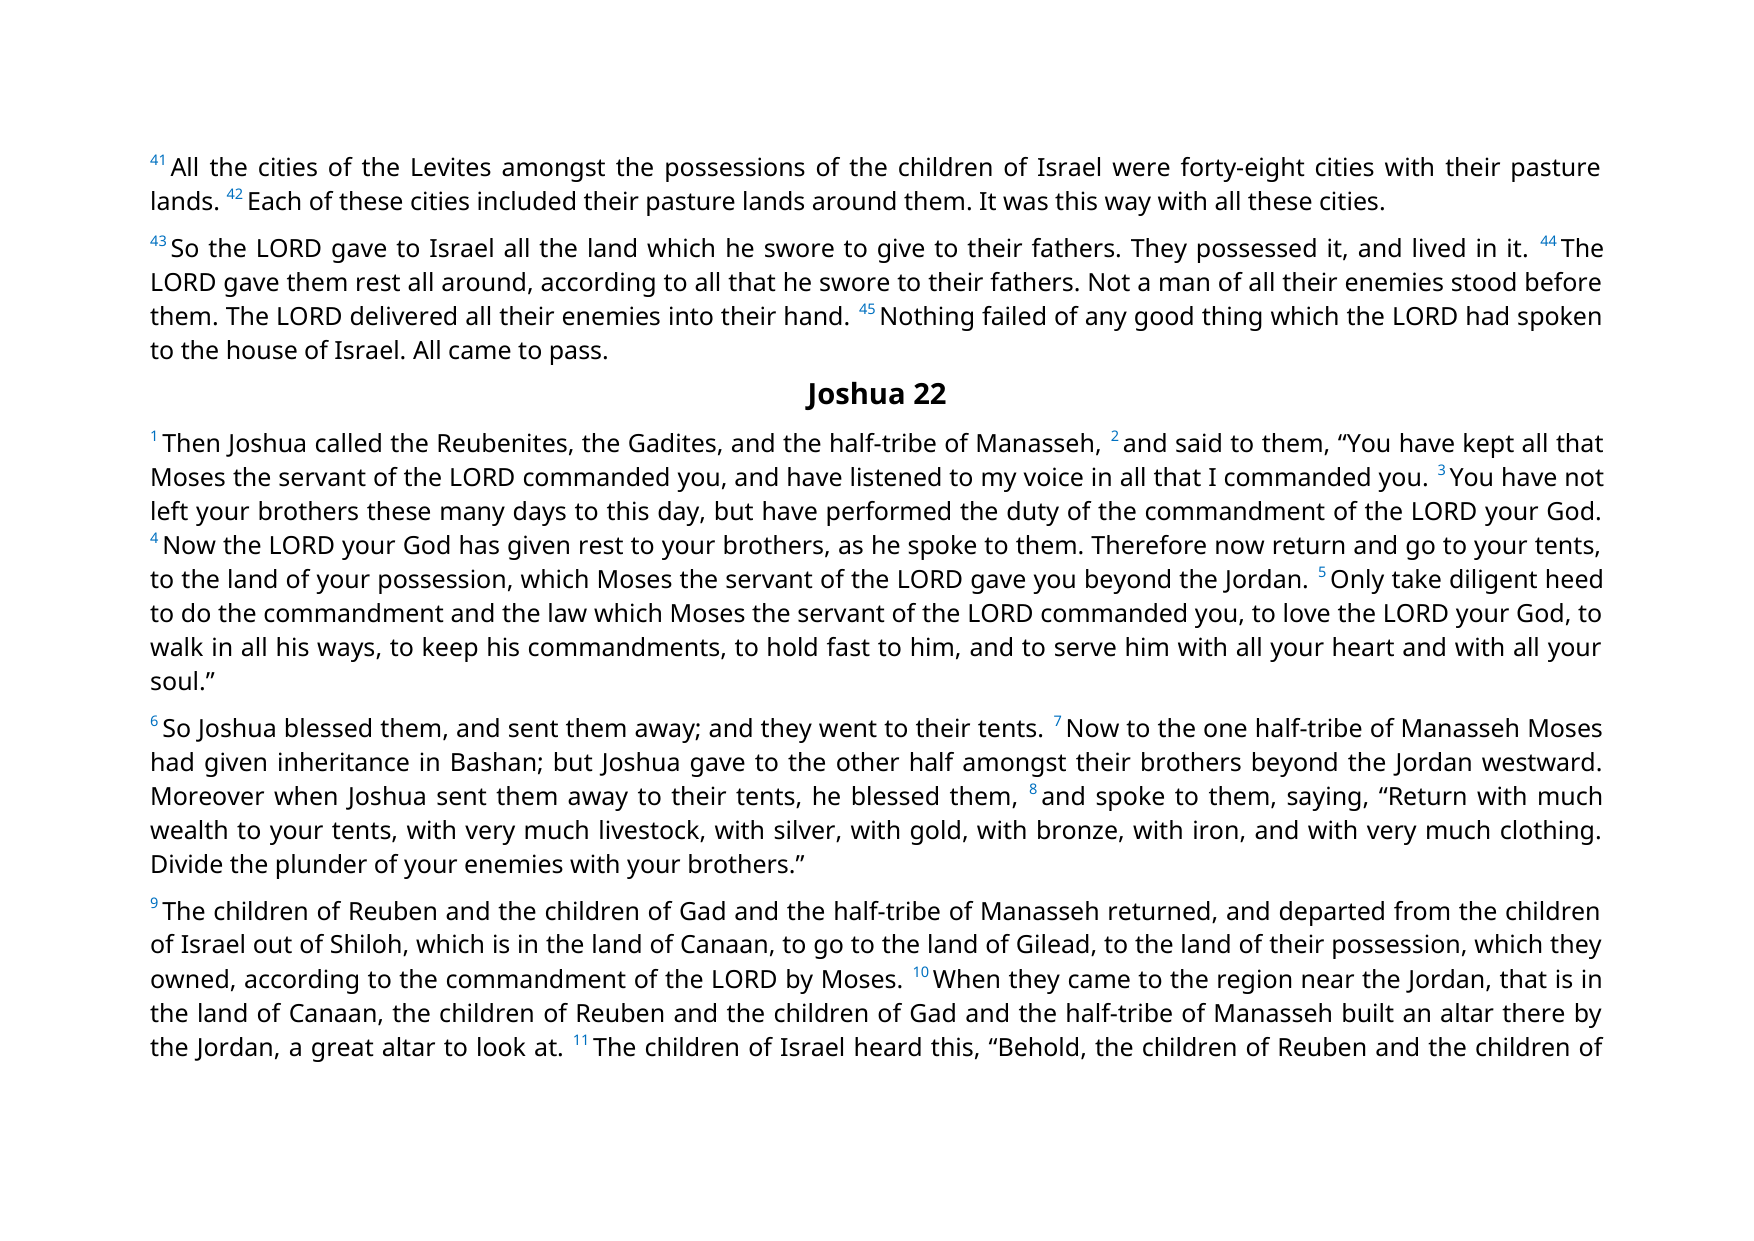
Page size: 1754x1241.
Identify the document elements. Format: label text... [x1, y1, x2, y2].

text 43 So the LORD gave to Israel all the land which he swore to give to their fathers. They possessed it, and lived in it. 44 The LORD gave them rest all around, according to all that he swore to their fathers. Not a man of all their enemies stood before them. The LORD delivered all their enemies into their hand. 45 Nothing failed of any good thing which the LORD had spoken to the house of Israel. All came to pass. [150, 231, 1604, 367]
text Joshua 22 [150, 373, 1604, 413]
text 41 All the cities of the Levites amongst the possessions of the children of Israel were forty-eight cities with their pasture lands. 42 Each of these cities included their pasture lands around them. It was this way with all these cities. [150, 150, 1604, 218]
text 9 The children of Reuben and the children of Gad and the half-tribe of Manasseh returned, and departed from the children of Israel out of Shiloh, which is in the land of Canaan, to go to the land of Gilead, to the land of their possession, which they owned, according to the commandment of the LORD by Moses. 10 When they came to the region near the Jordan, that is in the land of Canaan, the children of Reuben and the children of Gad and the half-tribe of Manasseh built an altar there by the Jordan, a great altar to look at. 11 The children of Israel heard this, “Behold, the children of Reuben and the children of [150, 893, 1604, 1063]
text 1 Then Joshua called the Reubenites, the Gadites, and the half-tribe of Manasseh, 2 and said to them, “You have kept all that Moses the servant of the LORD commanded you, and have listened to my voice in all that I commanded you. 3 You have not left your brothers these many days to this day, but have performed the duty of the commandment of the LORD your God. 4 Now the LORD your God has given rest to your brothers, as he spoke to them. Therefore now return and go to your tents, to the land of your possession, which Moses the servant of the LORD gave you beyond the Jordan. 5 Only take diligent heed to do the commandment and the law which Moses the servant of the LORD commanded you, to love the LORD your God, to walk in all his ways, to keep his commandments, to hold fast to him, and to serve him with all your heart and with all your soul.” [150, 425, 1604, 698]
text 6 So Joshua blessed them, and sent them away; and they went to their tents. 7 Now to the one half-tribe of Manasseh Moses had given inheritance in Bashan; but Joshua gave to the other half amongst their brothers beyond the Jordan westward. Moreover when Joshua sent them away to their tents, he blessed them, 8 and spoke to them, saying, “Return with much wealth to your tents, with very much livestock, with silver, with gold, with bronze, with iron, and with very much clothing. Divide the plunder of your enemies with your brothers.” [150, 710, 1604, 881]
